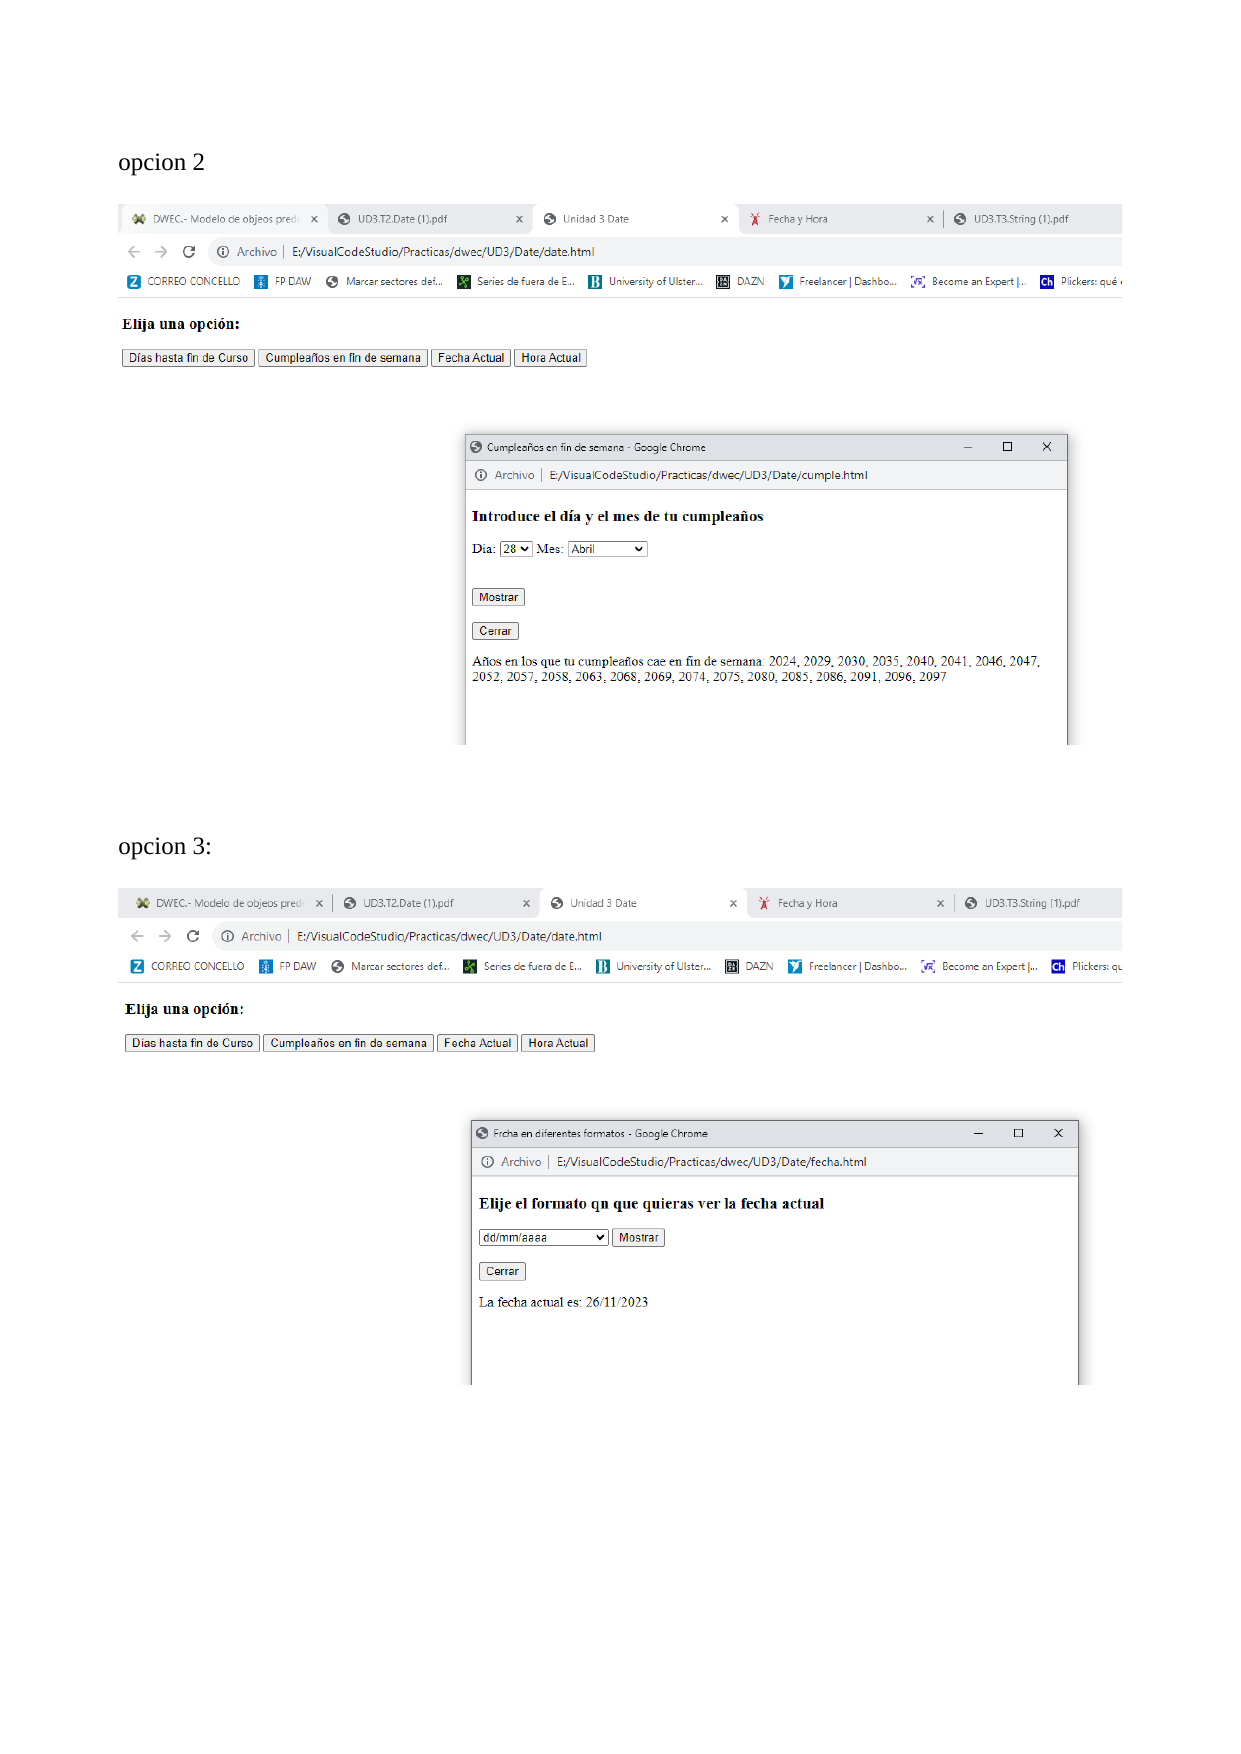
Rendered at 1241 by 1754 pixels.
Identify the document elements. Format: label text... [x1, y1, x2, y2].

picture [118, 204, 1123, 745]
text opcion 2 [118, 147, 1122, 176]
picture [118, 888, 1123, 1385]
text opcion 3: [118, 831, 1122, 860]
